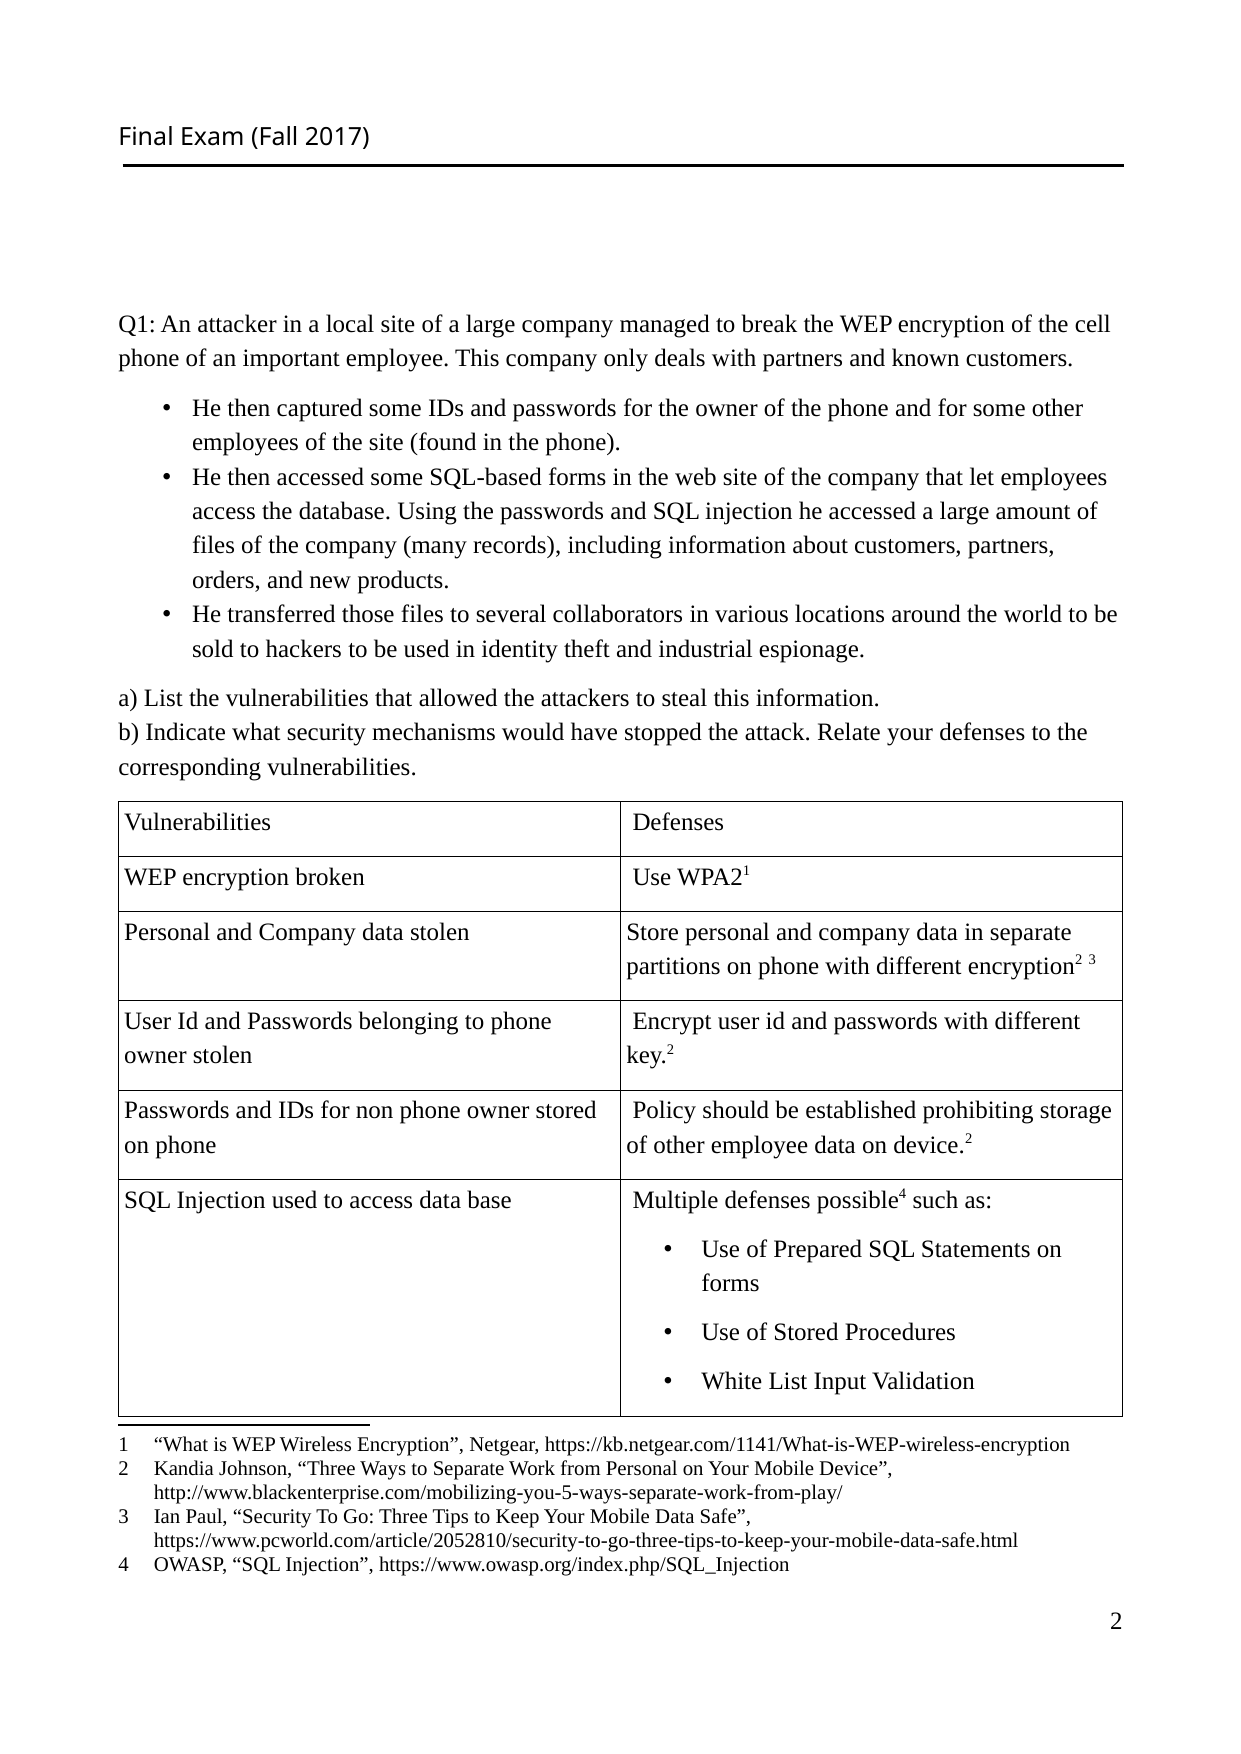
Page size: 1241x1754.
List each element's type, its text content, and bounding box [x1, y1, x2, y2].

table_header Vulnerabilities [119, 802, 620, 856]
table_cell Use WPA2 [621, 857, 1122, 911]
table_cell WEP encryption broken [119, 857, 620, 911]
table_cell User Id and Passwords belonging to phone owner stolen [119, 1001, 620, 1089]
list He transferred those files to several collaborators in various locations around the world to be sold to hackers to be used in identity theft and industrial espionage. [162, 599, 1122, 663]
table_cell Policy should be established prohibiting storage of other employee data on device.2 [621, 1091, 1122, 1179]
text a) List the vulnerabilities that allowed the attackers to steal this information. [118, 683, 1122, 712]
table_cell Store personal and company data in separate partitions on phone with different encryption [621, 912, 1122, 1000]
list He then captured some IDs and passwords for the owner of the phone and for some other employees of the site (found in the phone). [162, 393, 1122, 456]
list He then accessed some SQL-based forms in the web site of the company that let employees access the database. Using the passwords and SQL injection he accessed a large amount of files of the company (many records), including information about customers, partners, orders, and new products. [162, 462, 1122, 594]
text Q1: An attacker in a local site of a large company managed to break the WEP encryption of the cell phone of an important employee. This company only deals with partners and known customers. [118, 309, 1122, 372]
text b) Indicate what security mechanisms would have stopped the attack. Relate your defenses to the corresponding vulnerabilities. [118, 717, 1122, 781]
table_cell SQL Injection used to access data base [119, 1180, 620, 1416]
table_cell Passwords and IDs for non phone owner stored on phone [119, 1091, 620, 1179]
table_header Defenses [621, 802, 1122, 856]
table_cell Encrypt user id and passwords with different key.2 [621, 1001, 1122, 1089]
table_cell Personal and Company data stolen [119, 912, 620, 1000]
table_cell Multiple defenses possible such as: Use of Prepared SQL Statements on forms Use of Stored Procedures White List Input Validation Modifying All User Supplied Input to eliminate special characters not related to fields DB Least Privilege [621, 1180, 1122, 1416]
